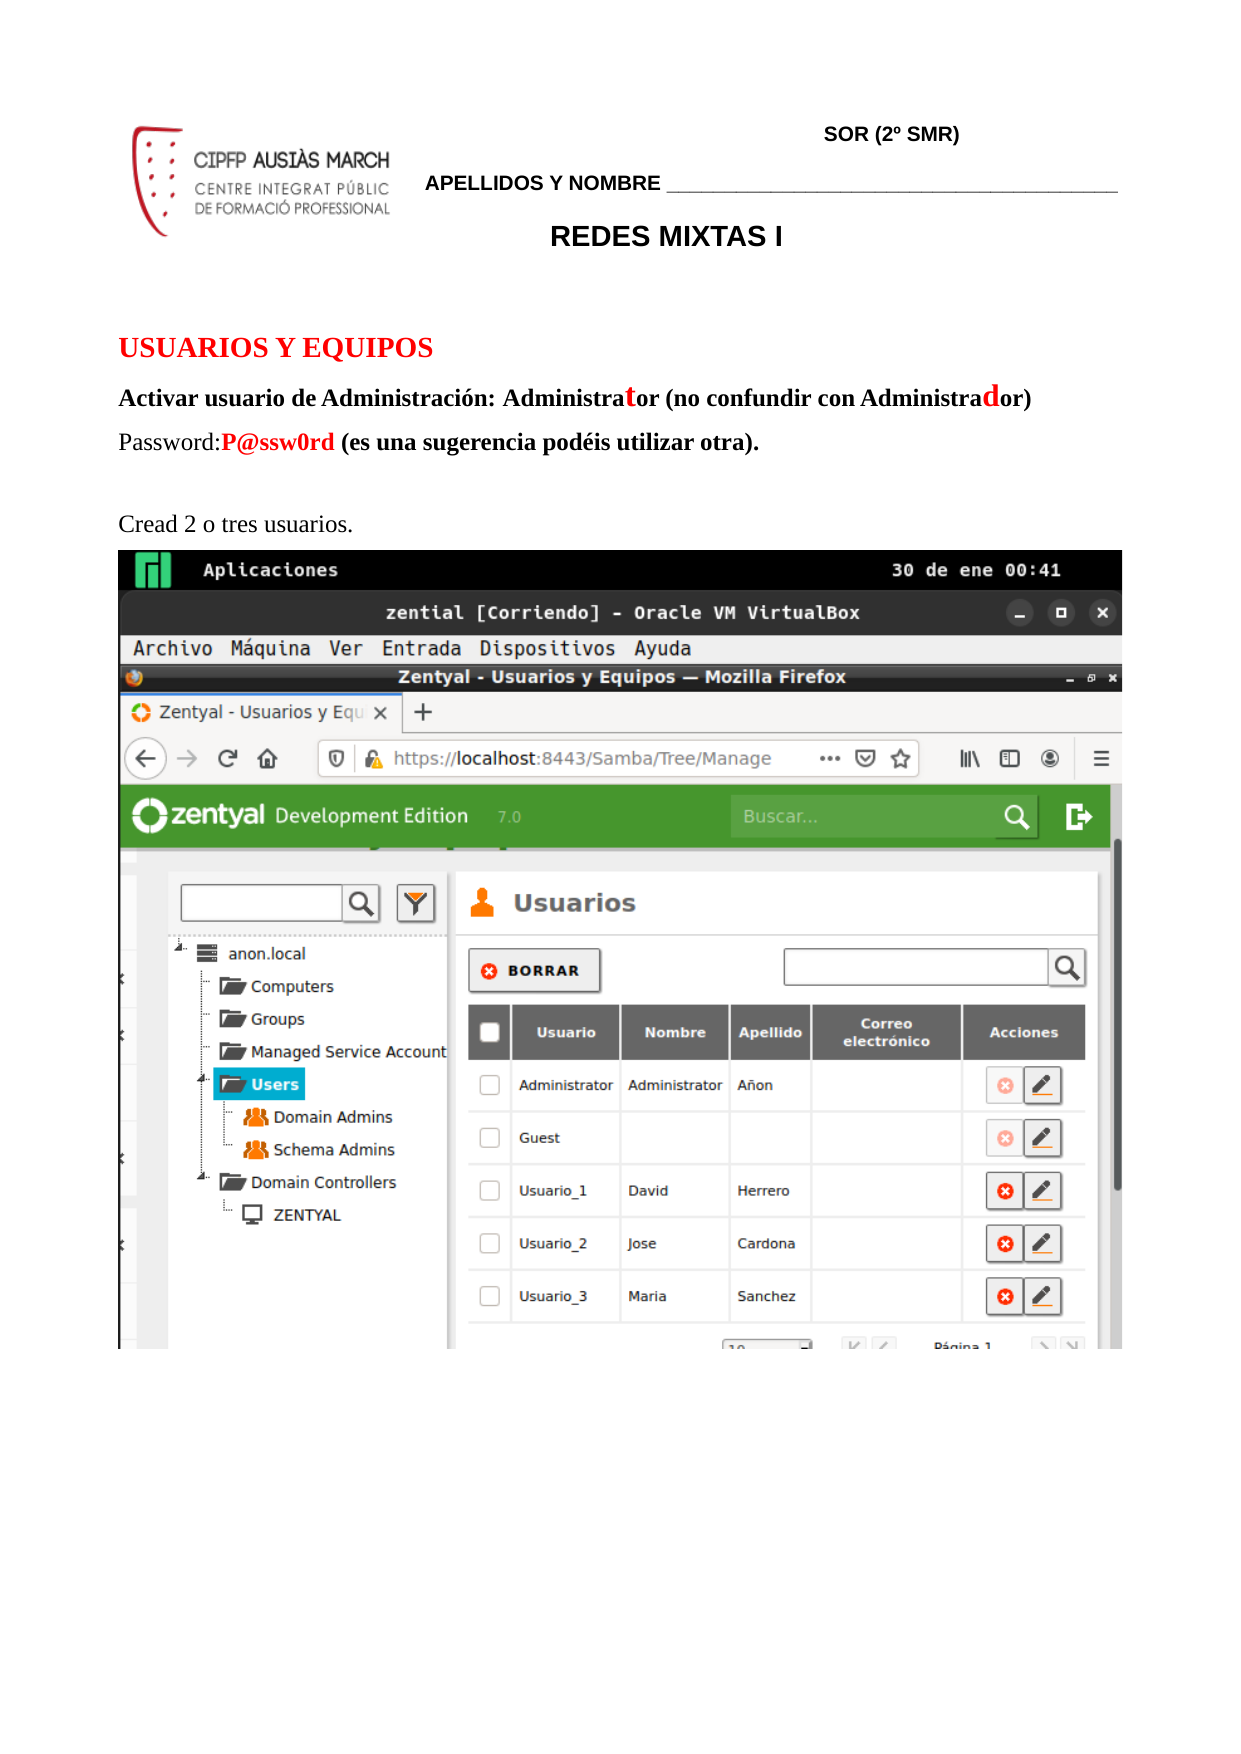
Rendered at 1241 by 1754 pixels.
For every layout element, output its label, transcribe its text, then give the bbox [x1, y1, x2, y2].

text Cread 2 o tres usuarios. [118, 509, 1122, 538]
picture [119, 117, 402, 249]
text Password:P@ssw0rd (es una sugerencia podéis utilizar otra). [118, 427, 1122, 455]
text Activar usuario de Administración: Administrator (no confundir con Administrador) [118, 376, 1122, 414]
text USUARIOS Y EQUIPOS [118, 330, 1122, 363]
picture [118, 550, 1123, 1349]
